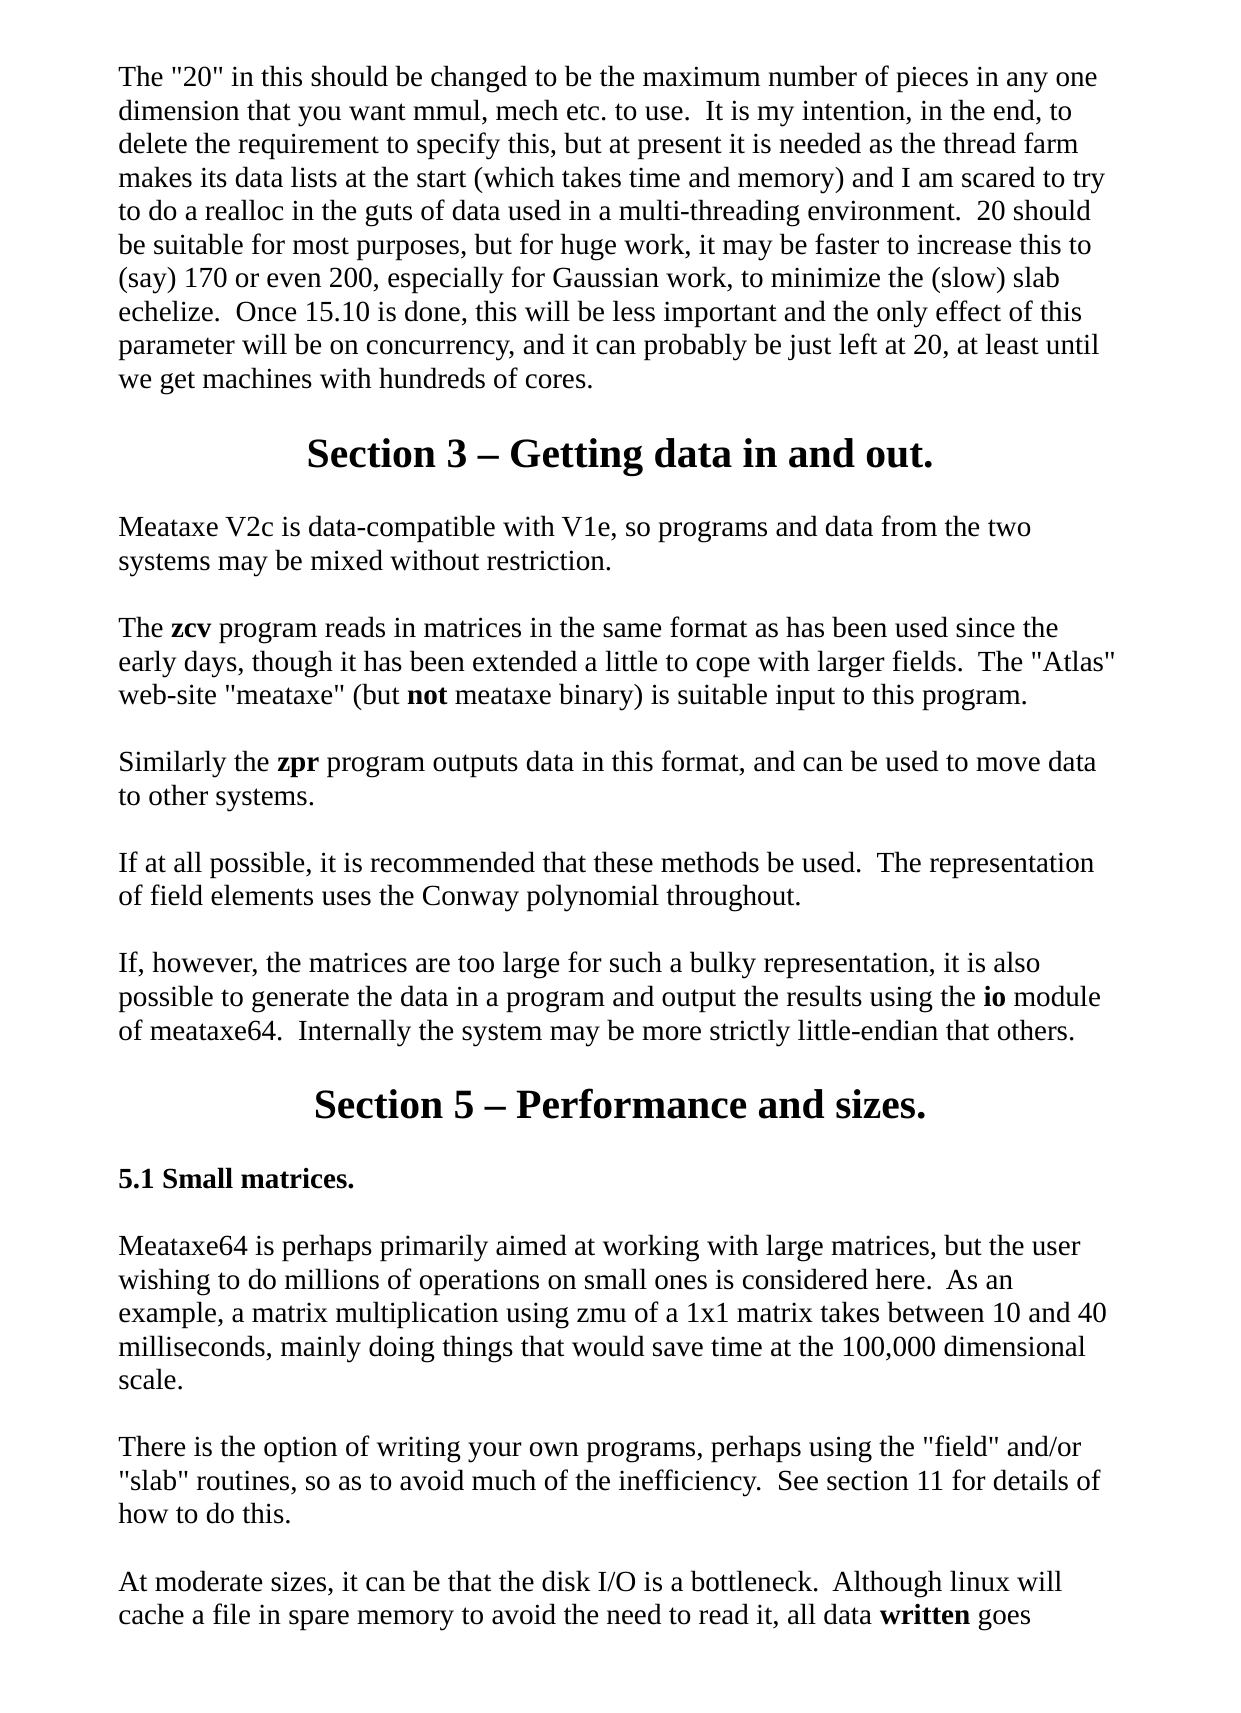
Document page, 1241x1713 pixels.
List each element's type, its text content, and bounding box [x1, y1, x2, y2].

text If at all possible, it is recommended that these methods be used. The representation of field elements uses the Conway polynomial throughout. [118, 845, 1122, 912]
text Meataxe64 is perhaps primarily aimed at working with large matrices, but the user wishing to do millions of operations on small ones is considered here. As an example, a matrix multiplication using zmu of a 1x1 matrix takes between 10 and 40 milliseconds, mainly doing things that would save time at the 100,000 dimensional scale. [118, 1228, 1122, 1396]
text At moderate sizes, it can be that the disk I/O is a bottleneck. Although linux will cache a file in spare memory to avoid the need to read it, all data written goes [118, 1564, 1122, 1631]
text Section 3 – Getting data in and out. [118, 428, 1122, 476]
text Section 5 – Performance and sizes. [118, 1080, 1122, 1128]
text Meataxe V2c is data-compatible with V1e, so programs and data from the two systems may be mixed without restriction. [118, 509, 1122, 577]
text The "20" in this should be changed to be the maximum number of pieces in any one dimension that you want mmul, mech etc. to use. It is my intention, in the end, to delete the requirement to specify this, but at present it is needed as the thread farm makes its data lists at the start (which takes time and memory) and I am scared to try to do a realloc in the guts of data used in a multi-threading environment. 20 should be suitable for most purposes, but for huge work, it may be faster to increase this to (say) 170 or even 200, especially for Gaussian work, to minimize the (slow) slab echelize. Once 15.10 is done, this will be less important and the only effect of this parameter will be on concurrency, and it can probably be just left at 20, at least until we get machines with hundreds of cores. [118, 59, 1122, 394]
text 5.1 Small matrices. [118, 1161, 1122, 1195]
text Similarly the zpr program outputs data in this format, and can be used to move data to other systems. [118, 744, 1122, 811]
text If, however, the matrices are too large for such a bulky representation, it is also possible to generate the data in a program and output the results using the io module of meataxe64. Internally the system may be more strictly little-endian that others. [118, 946, 1122, 1046]
text There is the option of writing your own programs, perhaps using the "field" and/or "slab" routines, so as to avoid much of the inefficiency. See section 11 for details of how to do this. [118, 1429, 1122, 1530]
text The zcv program reads in matrices in the same format as has been used since the early days, though it has been extended a little to cope with larger fields. The "Atlas" web-site "meataxe" (but not meataxe binary) is suitable input to this program. [118, 610, 1122, 711]
